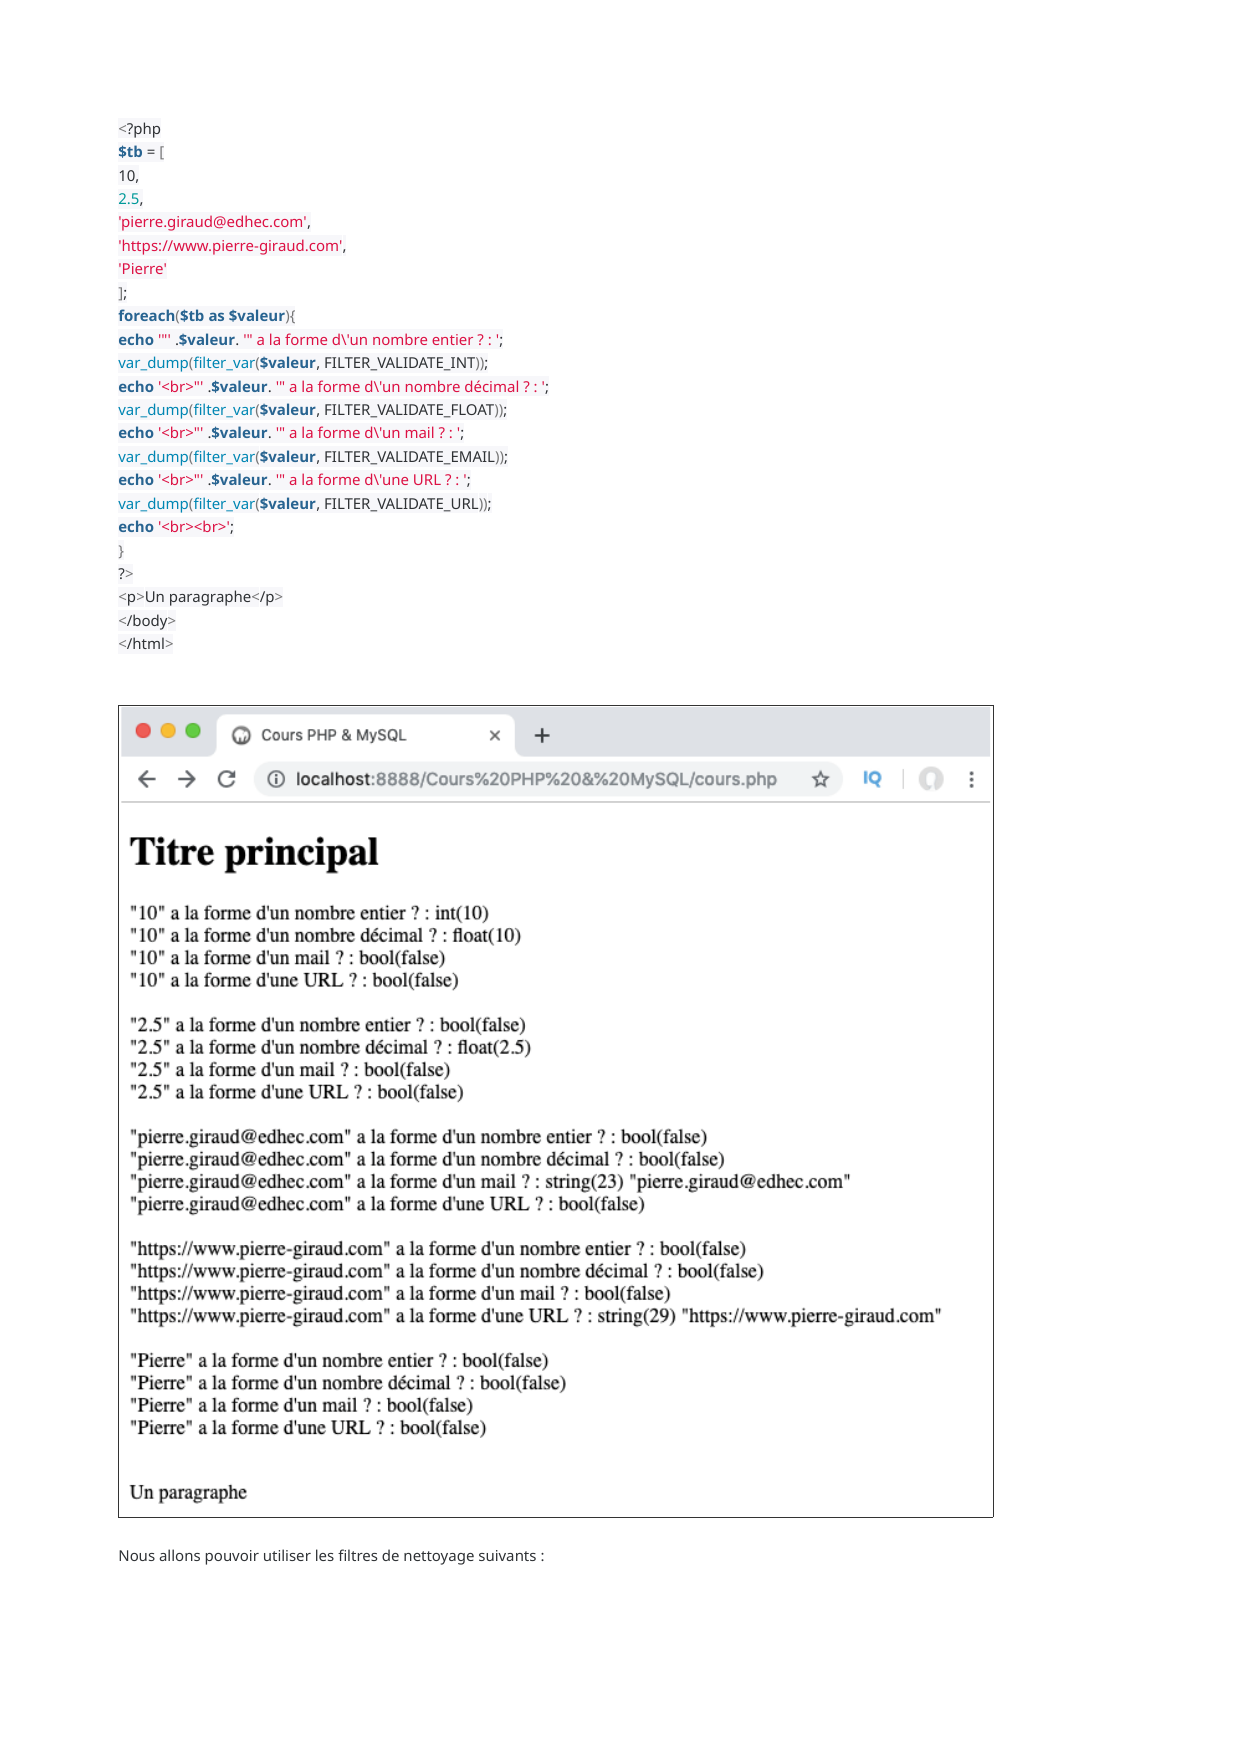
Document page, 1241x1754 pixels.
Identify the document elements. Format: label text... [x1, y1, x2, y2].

text ]; [118, 282, 1122, 303]
text </html> [118, 634, 1122, 654]
picture [121, 707, 990, 1515]
text 'Pierre' [118, 259, 1122, 279]
text $tb = [ [118, 142, 1122, 162]
text var_dump(filter_var($valeur, FILTER_VALIDATE_INT)); [118, 352, 1122, 373]
text <p>Un paragraphe</p> [118, 587, 1122, 607]
text echo '<br><br>'; [118, 517, 1122, 537]
text } [118, 540, 1122, 560]
text Nous allons pouvoir utiliser les filtres de nettoyage suivants : [118, 1545, 1122, 1565]
text echo '<br>"' .$valeur. '" a la forme d\'une URL ? : '; [118, 470, 1122, 490]
text var_dump(filter_var($valeur, FILTER_VALIDATE_EMAIL)); [118, 446, 1122, 467]
text 10, [118, 165, 1122, 185]
text foreach($tb as $valeur){ [118, 306, 1122, 326]
text echo '"' .$valeur. '" a la forme d\'un nombre entier ? : '; [118, 329, 1122, 349]
text 'pierre.giraud@edhec.com', [118, 212, 1122, 232]
text ?> [118, 563, 1122, 584]
text var_dump(filter_var($valeur, FILTER_VALIDATE_FLOAT)); [118, 399, 1122, 420]
text 2.5, [118, 188, 1122, 209]
text echo '<br>"' .$valeur. '" a la forme d\'un mail ? : '; [118, 423, 1122, 443]
text <?php [118, 118, 1122, 138]
text </body> [118, 610, 1122, 631]
text echo '<br>"' .$valeur. '" a la forme d\'un nombre décimal ? : '; [118, 376, 1122, 396]
text 'https://www.pierre-giraud.com', [118, 235, 1122, 256]
text var_dump(filter_var($valeur, FILTER_VALIDATE_URL)); [118, 493, 1122, 513]
